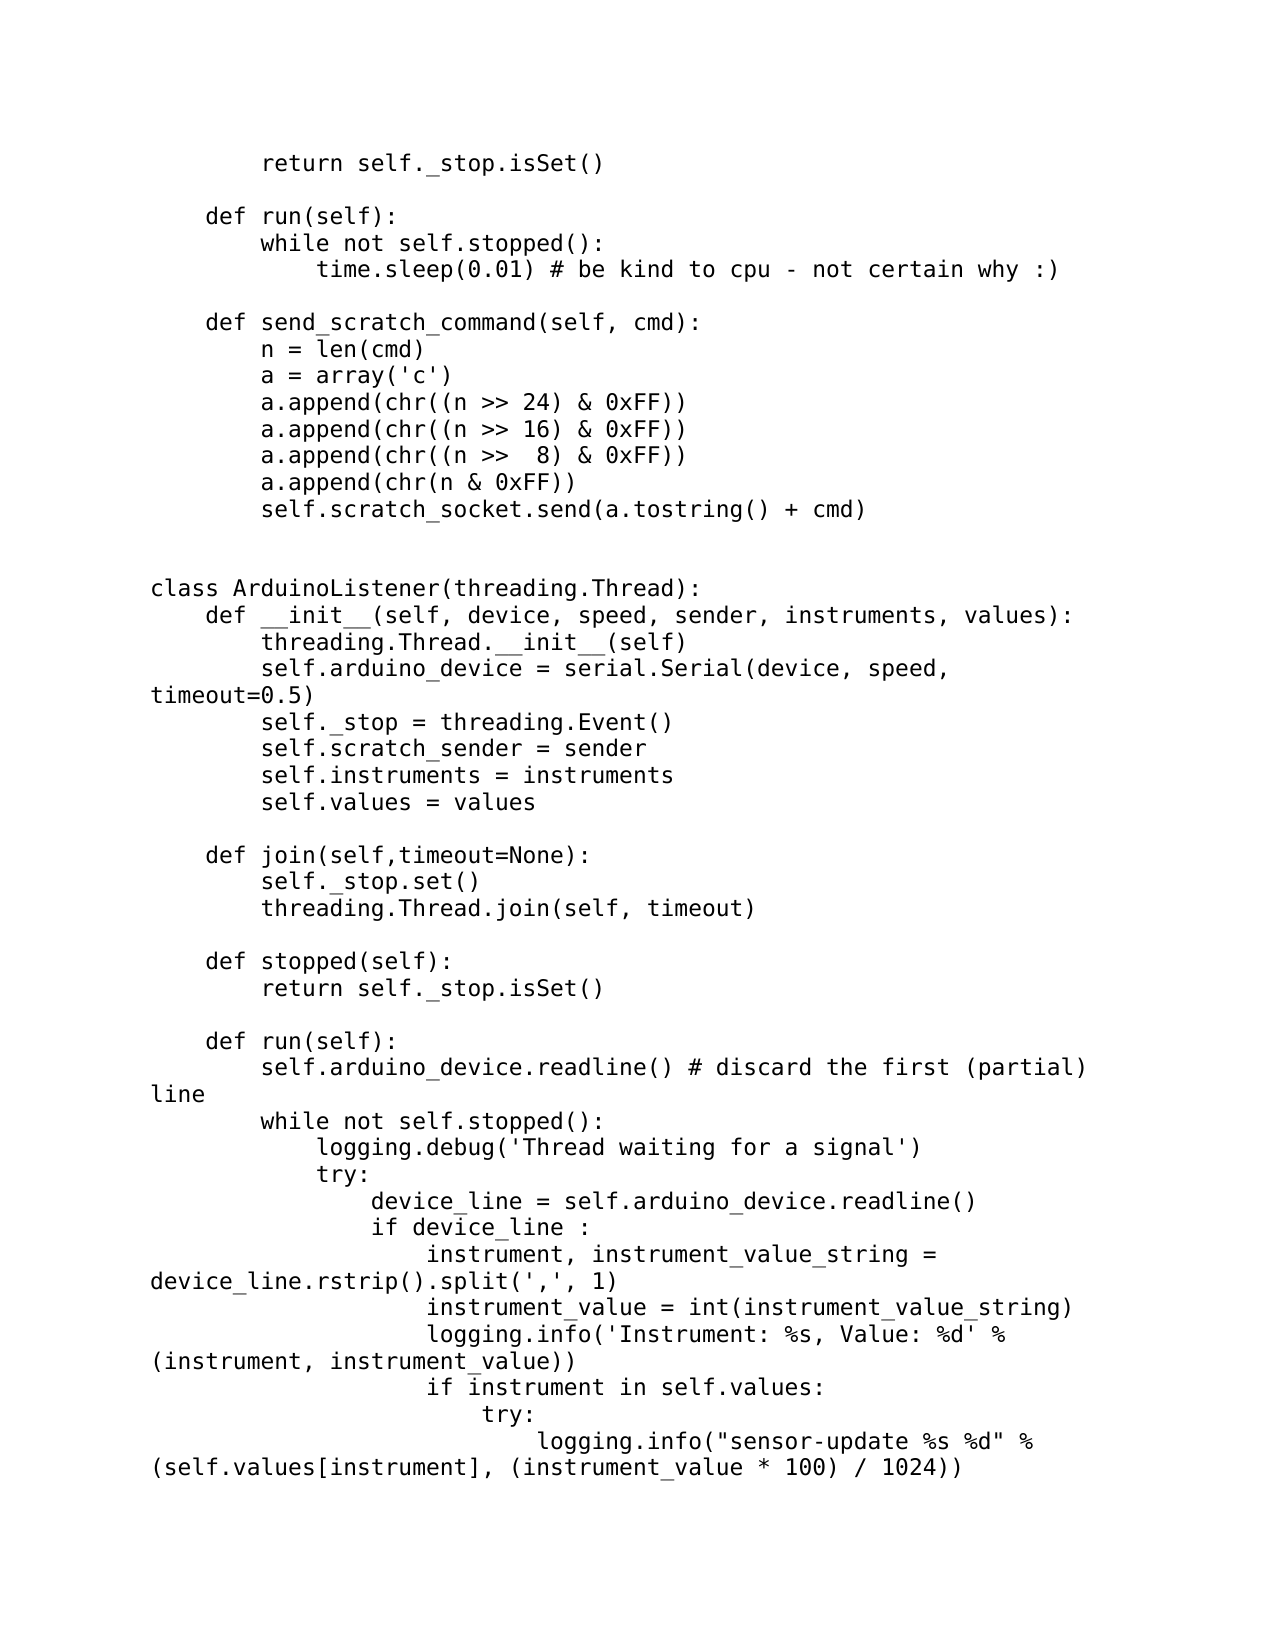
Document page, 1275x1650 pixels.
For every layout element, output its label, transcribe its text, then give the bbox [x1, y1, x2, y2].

text threading.Thread.__init__(self) [150, 629, 1125, 655]
text a = array('c') [150, 363, 1125, 389]
text self.arduino_device.readline() # discard the first (partial) line [150, 1054, 1125, 1108]
text logging.info('Instrument: %s, Value: %d' % (instrument, instrument_value)) [150, 1321, 1125, 1374]
text logging.debug('Thread waiting for a signal') [150, 1134, 1125, 1161]
text instrument, instrument_value_string = device_line.rstrip().split(',', 1) [150, 1241, 1125, 1294]
text a.append(chr(n & 0xFF)) [150, 469, 1125, 496]
text self.scratch_socket.send(a.tostring() + cmd) [150, 496, 1125, 523]
text def stopped(self): [150, 948, 1125, 975]
text instrument_value = int(instrument_value_string) [150, 1294, 1125, 1321]
text a.append(chr((n >> 24) & 0xFF)) [150, 389, 1125, 416]
text def __init__(self, device, speed, sender, instruments, values): [150, 602, 1125, 629]
text time.sleep(0.01) # be kind to cpu - not certain why :) [150, 256, 1125, 283]
text class ArduinoListener(threading.Thread): [150, 575, 1125, 602]
text logging.info("sensor-update %s %d" % (self.values[instrument], (instrument_value * 100) / 1024)) [150, 1428, 1125, 1481]
text self.instruments = instruments [150, 762, 1125, 789]
text def run(self): [150, 1028, 1125, 1054]
text self.scratch_sender = sender [150, 735, 1125, 762]
text n = len(cmd) [150, 336, 1125, 363]
text self.arduino_device = serial.Serial(device, speed, timeout=0.5) [150, 655, 1125, 709]
text a.append(chr((n >> 8) & 0xFF)) [150, 443, 1125, 469]
text device_line = self.arduino_device.readline() [150, 1188, 1125, 1214]
text while not self.stopped(): [150, 230, 1125, 256]
text a.append(chr((n >> 16) & 0xFF)) [150, 416, 1125, 443]
text threading.Thread.join(self, timeout) [150, 895, 1125, 922]
text self.values = values [150, 789, 1125, 815]
text try: [150, 1401, 1125, 1428]
text self._stop = threading.Event() [150, 709, 1125, 735]
text def run(self): [150, 203, 1125, 230]
text def join(self,timeout=None): [150, 842, 1125, 868]
text if instrument in self.values: [150, 1374, 1125, 1401]
text try: [150, 1161, 1125, 1188]
text return self._stop.isSet() [150, 150, 1125, 177]
text return self._stop.isSet() [150, 975, 1125, 1001]
text def send_scratch_command(self, cmd): [150, 309, 1125, 336]
text while not self.stopped(): [150, 1108, 1125, 1134]
text self._stop.set() [150, 868, 1125, 895]
text if device_line : [150, 1214, 1125, 1241]
